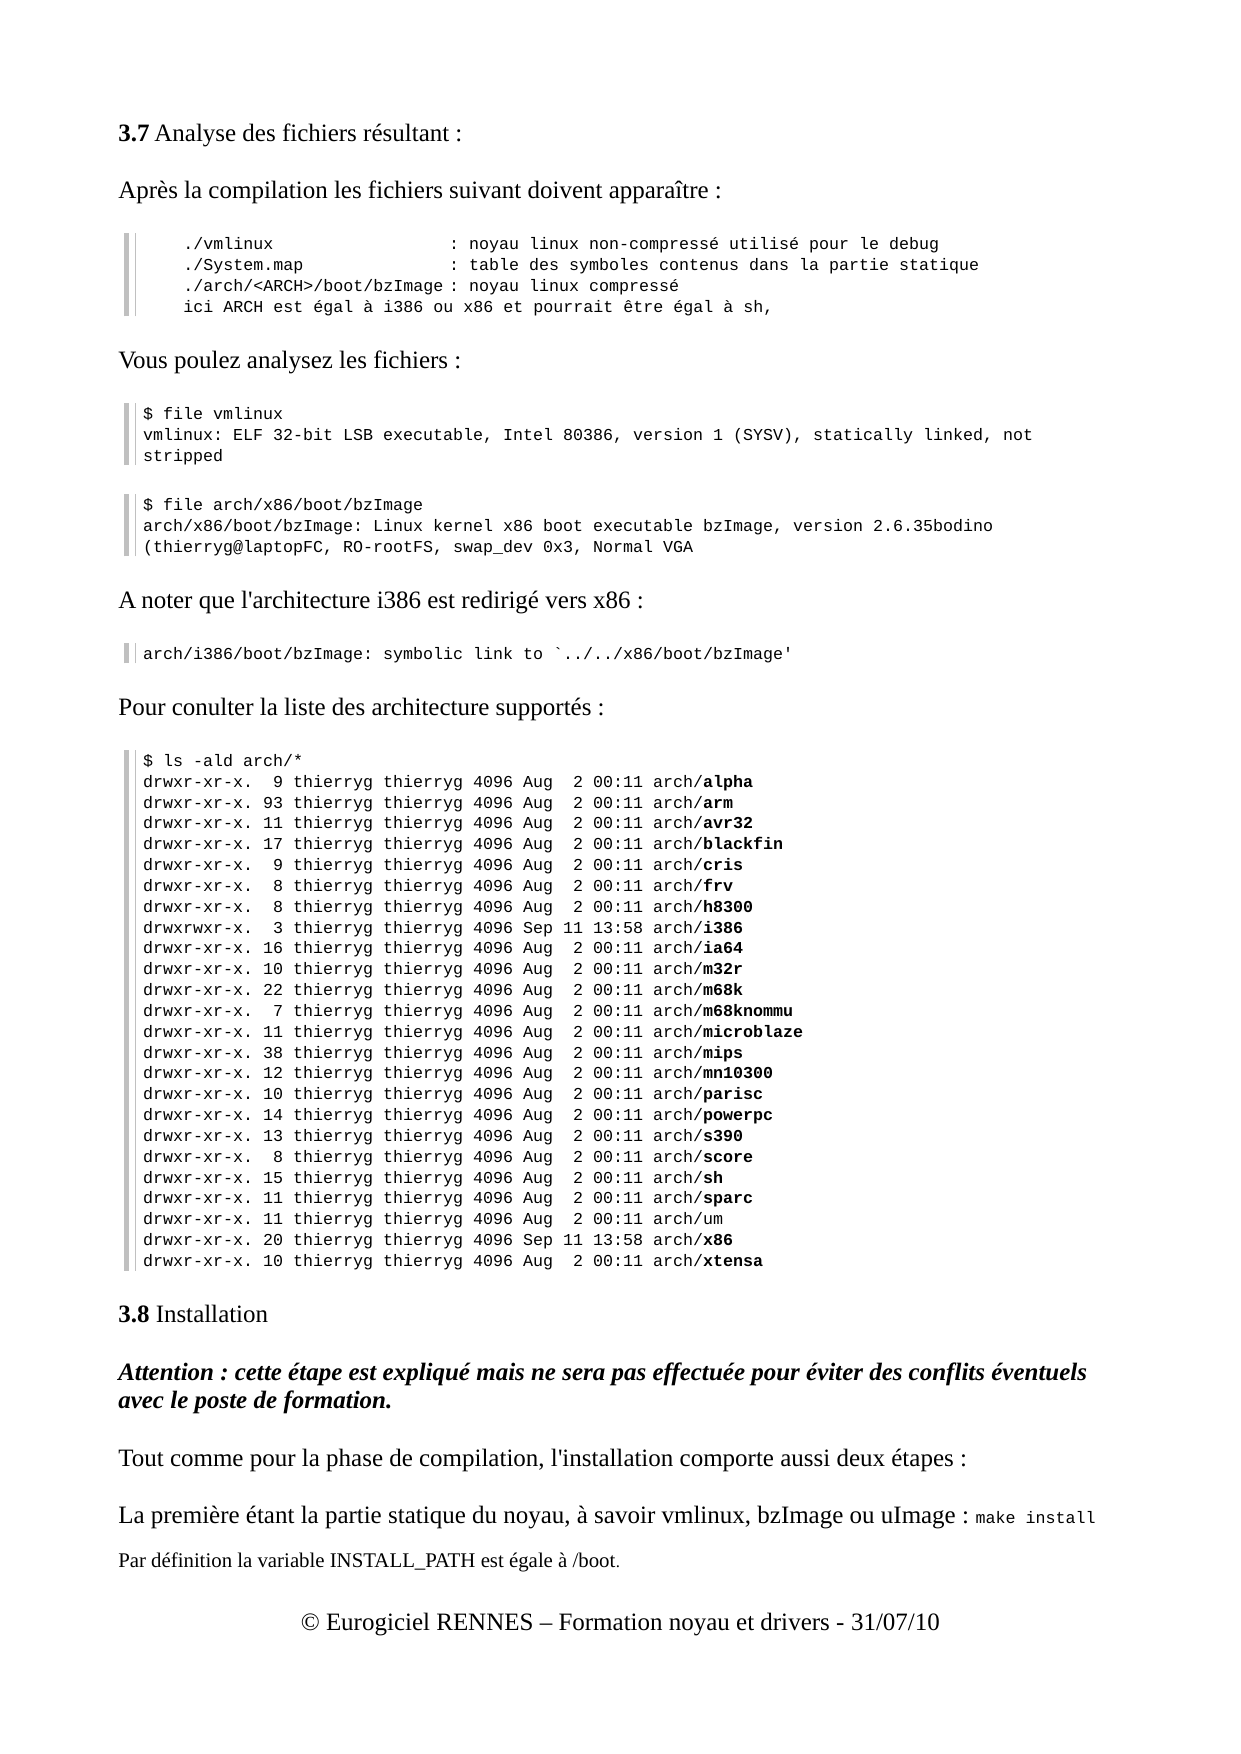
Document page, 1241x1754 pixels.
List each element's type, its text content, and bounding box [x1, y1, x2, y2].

text drwxr-xr-x. 10 thierryg thierryg 4096 Aug 2 00:11 arch/xtensa [136, 1250, 1063, 1271]
text drwxr-xr-x. 9 thierryg thierryg 4096 Aug 2 00:11 arch/alpha [136, 771, 1063, 791]
text $ file vmlinux [136, 403, 1063, 423]
text Après la compilation les fichiers suivant doivent apparaître : [118, 176, 1122, 204]
text drwxr-xr-x. 8 thierryg thierryg 4096 Aug 2 00:11 arch/frv [136, 875, 1063, 896]
text drwxr-xr-x. 16 thierryg thierryg 4096 Aug 2 00:11 arch/ia64 [136, 937, 1063, 958]
text drwxr-xr-x. 10 thierryg thierryg 4096 Aug 2 00:11 arch/m32r [136, 958, 1063, 979]
text drwxr-xr-x. 38 thierryg thierryg 4096 Aug 2 00:11 arch/mips [136, 1041, 1063, 1062]
text drwxr-xr-x. 11 thierryg thierryg 4096 Aug 2 00:11 arch/um [136, 1208, 1063, 1229]
text drwxr-xr-x. 15 thierryg thierryg 4096 Aug 2 00:11 arch/sh [136, 1166, 1063, 1187]
text Tout comme pour la phase de compilation, l'installation comporte aussi deux étapes : [118, 1443, 1122, 1472]
text drwxr-xr-x. 17 thierryg thierryg 4096 Aug 2 00:11 arch/blackfin [136, 833, 1063, 854]
text vmlinux: ELF 32-bit LSB executable, Intel 80386, version 1 (SYSV), statically linked, not stripped [136, 423, 1063, 465]
text drwxr-xr-x. 8 thierryg thierryg 4096 Aug 2 00:11 arch/score [136, 1146, 1063, 1166]
text ./vmlinux : noyau linux non-compressé utilisé pour le debug [136, 233, 1063, 254]
text drwxr-xr-x. 11 thierryg thierryg 4096 Aug 2 00:11 arch/sparc [136, 1187, 1063, 1208]
text drwxr-xr-x. 13 thierryg thierryg 4096 Aug 2 00:11 arch/s390 [136, 1125, 1063, 1146]
text drwxr-xr-x. 11 thierryg thierryg 4096 Aug 2 00:11 arch/microblaze [136, 1021, 1063, 1041]
text 3.7 Analyse des fichiers résultant : [118, 118, 1122, 147]
text Par définition la variable INSTALL_PATH est égale à /boot. [118, 1548, 1122, 1572]
text drwxr-xr-x. 11 thierryg thierryg 4096 Aug 2 00:11 arch/avr32 [136, 812, 1063, 833]
text $ ls -ald arch/* [136, 750, 1063, 771]
text arch/x86/boot/bzImage: Linux kernel x86 boot executable bzImage, version 2.6.35bodino (thierryg@laptopFC, RO-rootFS, swap_dev 0x3, Normal VGA [136, 515, 1063, 556]
text 3.8 Installation [118, 1299, 1122, 1328]
text $ file arch/x86/boot/bzImage [136, 494, 1063, 515]
text Attention : cette étape est expliqué mais ne sera pas effectuée pour éviter des conflits éventuels avec le poste de formation. [118, 1357, 1122, 1414]
text drwxr-xr-x. 93 thierryg thierryg 4096 Aug 2 00:11 arch/arm [136, 791, 1063, 812]
text drwxr-xr-x. 10 thierryg thierryg 4096 Aug 2 00:11 arch/parisc [136, 1083, 1063, 1104]
text ./arch/<ARCH>/boot/bzImage : noyau linux compressé [136, 275, 1063, 296]
text Vous poulez analysez les fichiers : [118, 345, 1122, 374]
text drwxr-xr-x. 14 thierryg thierryg 4096 Aug 2 00:11 arch/powerpc [136, 1104, 1063, 1125]
text Pour conulter la liste des architecture supportés : [118, 692, 1122, 721]
text ici ARCH est égal à i386 ou x86 et pourrait être égal à sh, [136, 296, 1063, 316]
text A noter que l'architecture i386 est redirigé vers x86 : [118, 585, 1122, 614]
text ./System.map : table des symboles contenus dans la partie statique [136, 254, 1063, 275]
text drwxr-xr-x. 20 thierryg thierryg 4096 Sep 11 13:58 arch/x86 [136, 1229, 1063, 1250]
text drwxrwxr-x. 3 thierryg thierryg 4096 Sep 11 13:58 arch/i386 [136, 916, 1063, 937]
text drwxr-xr-x. 12 thierryg thierryg 4096 Aug 2 00:11 arch/mn10300 [136, 1062, 1063, 1083]
text arch/i386/boot/bzImage: symbolic link to `../../x86/boot/bzImage' [136, 643, 1063, 663]
text drwxr-xr-x. 8 thierryg thierryg 4096 Aug 2 00:11 arch/h8300 [136, 896, 1063, 916]
text drwxr-xr-x. 7 thierryg thierryg 4096 Aug 2 00:11 arch/m68knommu [136, 1000, 1063, 1021]
text drwxr-xr-x. 9 thierryg thierryg 4096 Aug 2 00:11 arch/cris [136, 854, 1063, 875]
text drwxr-xr-x. 22 thierryg thierryg 4096 Aug 2 00:11 arch/m68k [136, 979, 1063, 1000]
text La première étant la partie statique du noyau, à savoir vmlinux, bzImage ou uImage : make install [118, 1501, 1122, 1529]
